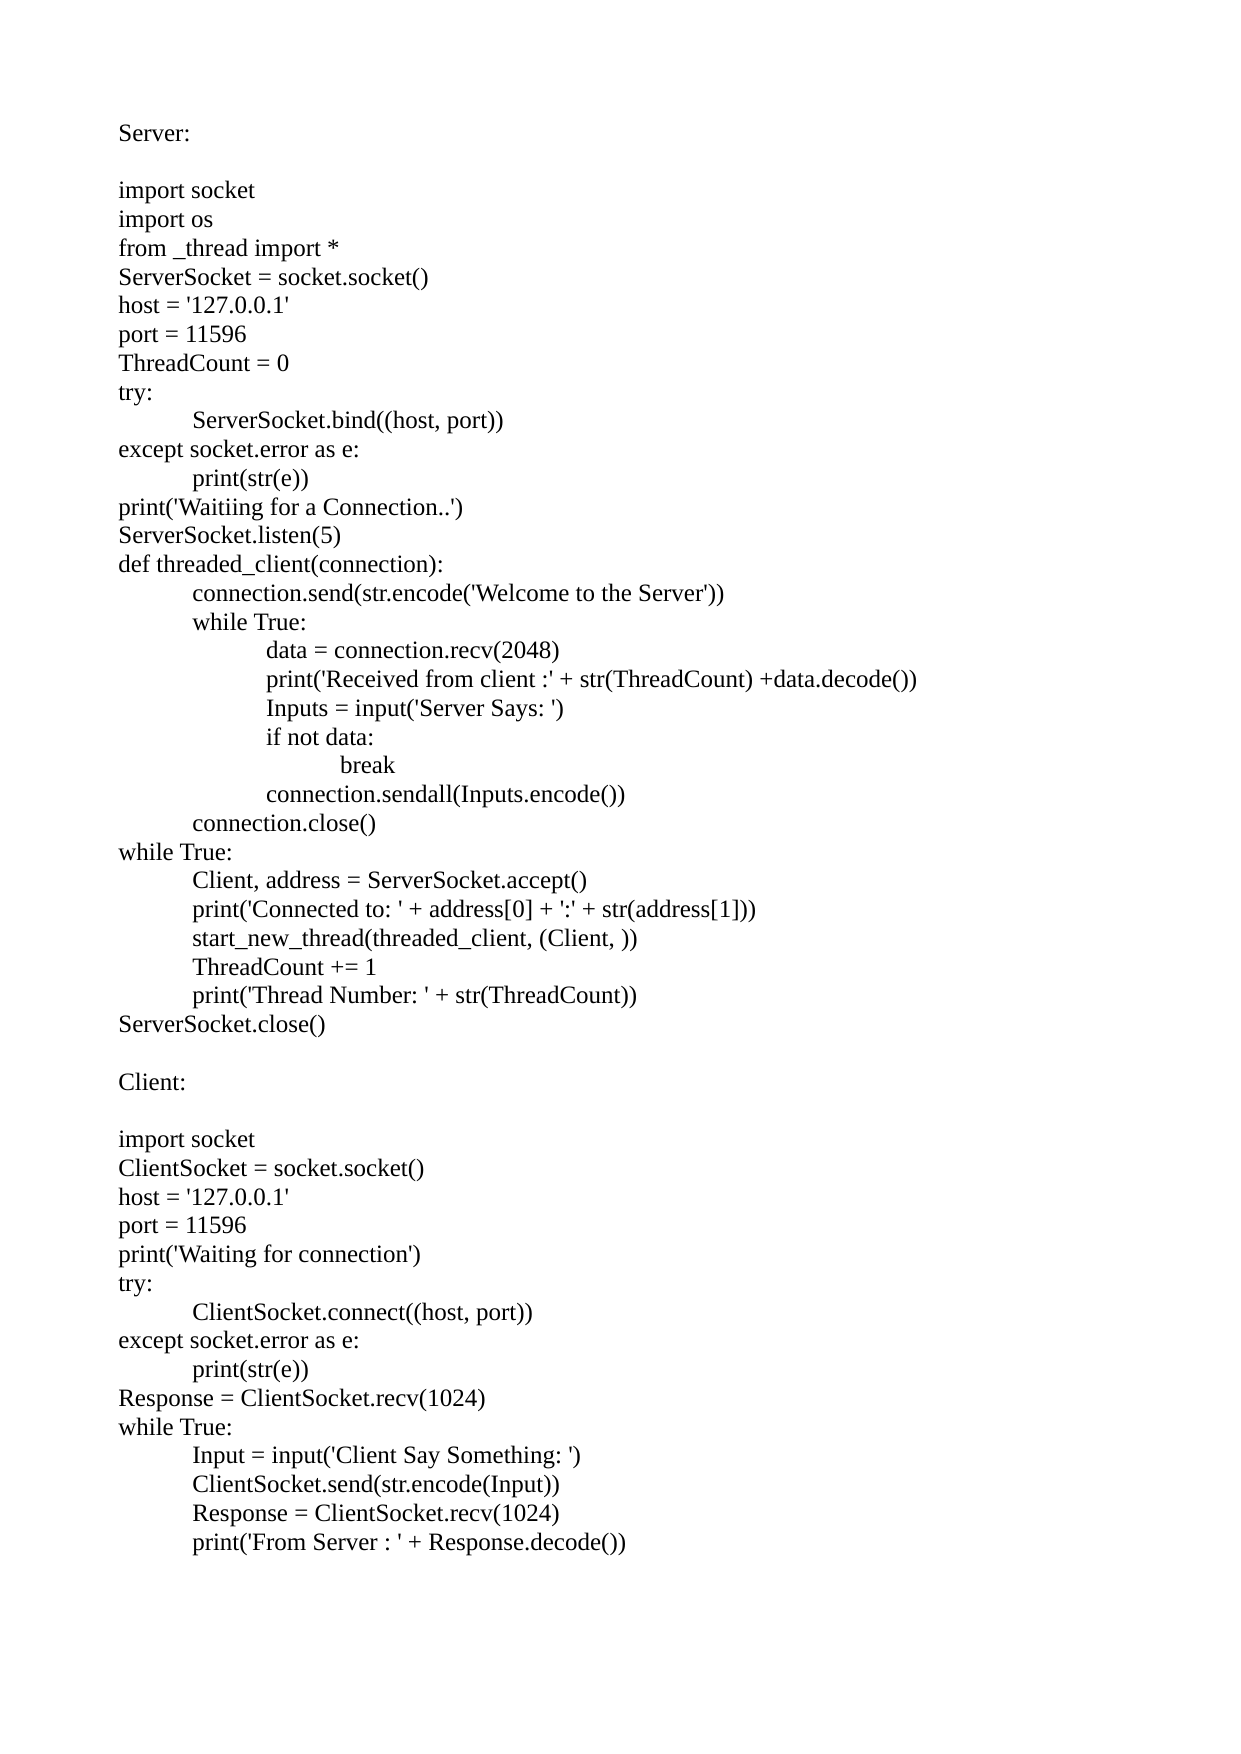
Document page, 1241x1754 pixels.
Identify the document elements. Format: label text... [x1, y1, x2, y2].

text Server: [118, 118, 1122, 147]
text ServerSocket = socket.socket() [118, 262, 1122, 291]
text host = '127.0.0.1' [118, 291, 1122, 319]
text import socket [118, 1124, 1122, 1153]
text ServerSocket.bind((host, port)) [118, 406, 1122, 434]
text except socket.error as e: [118, 434, 1122, 463]
text host = '127.0.0.1' [118, 1182, 1122, 1211]
text start_new_thread(threaded_client, (Client, )) [118, 923, 1122, 952]
text ThreadCount += 1 [118, 952, 1122, 981]
text print('Thread Number: ' + str(ThreadCount)) [118, 981, 1122, 1009]
text while True: [118, 1412, 1122, 1441]
text try: [118, 1268, 1122, 1297]
text Inputs = input('Server Says: ') [118, 693, 1122, 722]
text print(str(e)) [118, 1354, 1122, 1383]
text while True: [118, 607, 1122, 636]
text ThreadCount = 0 [118, 348, 1122, 377]
text Client, address = ServerSocket.accept() [118, 866, 1122, 894]
text import os [118, 204, 1122, 233]
text ServerSocket.listen(5) [118, 521, 1122, 549]
text print('Received from client :' + str(ThreadCount) +data.decode()) [118, 664, 1122, 693]
text import socket [118, 176, 1122, 204]
text connection.sendall(Inputs.encode()) [118, 779, 1122, 808]
text data = connection.recv(2048) [118, 636, 1122, 664]
text print('From Server : ' + Response.decode()) [118, 1527, 1122, 1556]
text try: [118, 377, 1122, 406]
text except socket.error as e: [118, 1326, 1122, 1354]
text ClientSocket = socket.socket() [118, 1153, 1122, 1182]
text Response = ClientSocket.recv(1024) [118, 1383, 1122, 1412]
text print('Waitiing for a Connection..') [118, 492, 1122, 521]
text if not data: [118, 722, 1122, 751]
text Response = ClientSocket.recv(1024) [118, 1498, 1122, 1527]
text print('Waiting for connection') [118, 1239, 1122, 1268]
text print('Connected to: ' + address[0] + ':' + str(address[1])) [118, 894, 1122, 923]
text connection.send(str.encode('Welcome to the Server')) [118, 578, 1122, 607]
text connection.close() [118, 808, 1122, 837]
text while True: [118, 837, 1122, 866]
text port = 11596 [118, 319, 1122, 348]
text from _thread import * [118, 233, 1122, 262]
text def threaded_client(connection): [118, 549, 1122, 578]
text ClientSocket.connect((host, port)) [118, 1297, 1122, 1326]
text break [118, 751, 1122, 779]
text Client: [118, 1067, 1122, 1096]
text ServerSocket.close() [118, 1009, 1122, 1038]
text Input = input('Client Say Something: ') [118, 1441, 1122, 1469]
text port = 11596 [118, 1211, 1122, 1239]
text print(str(e)) [118, 463, 1122, 492]
text ClientSocket.send(str.encode(Input)) [118, 1469, 1122, 1498]
